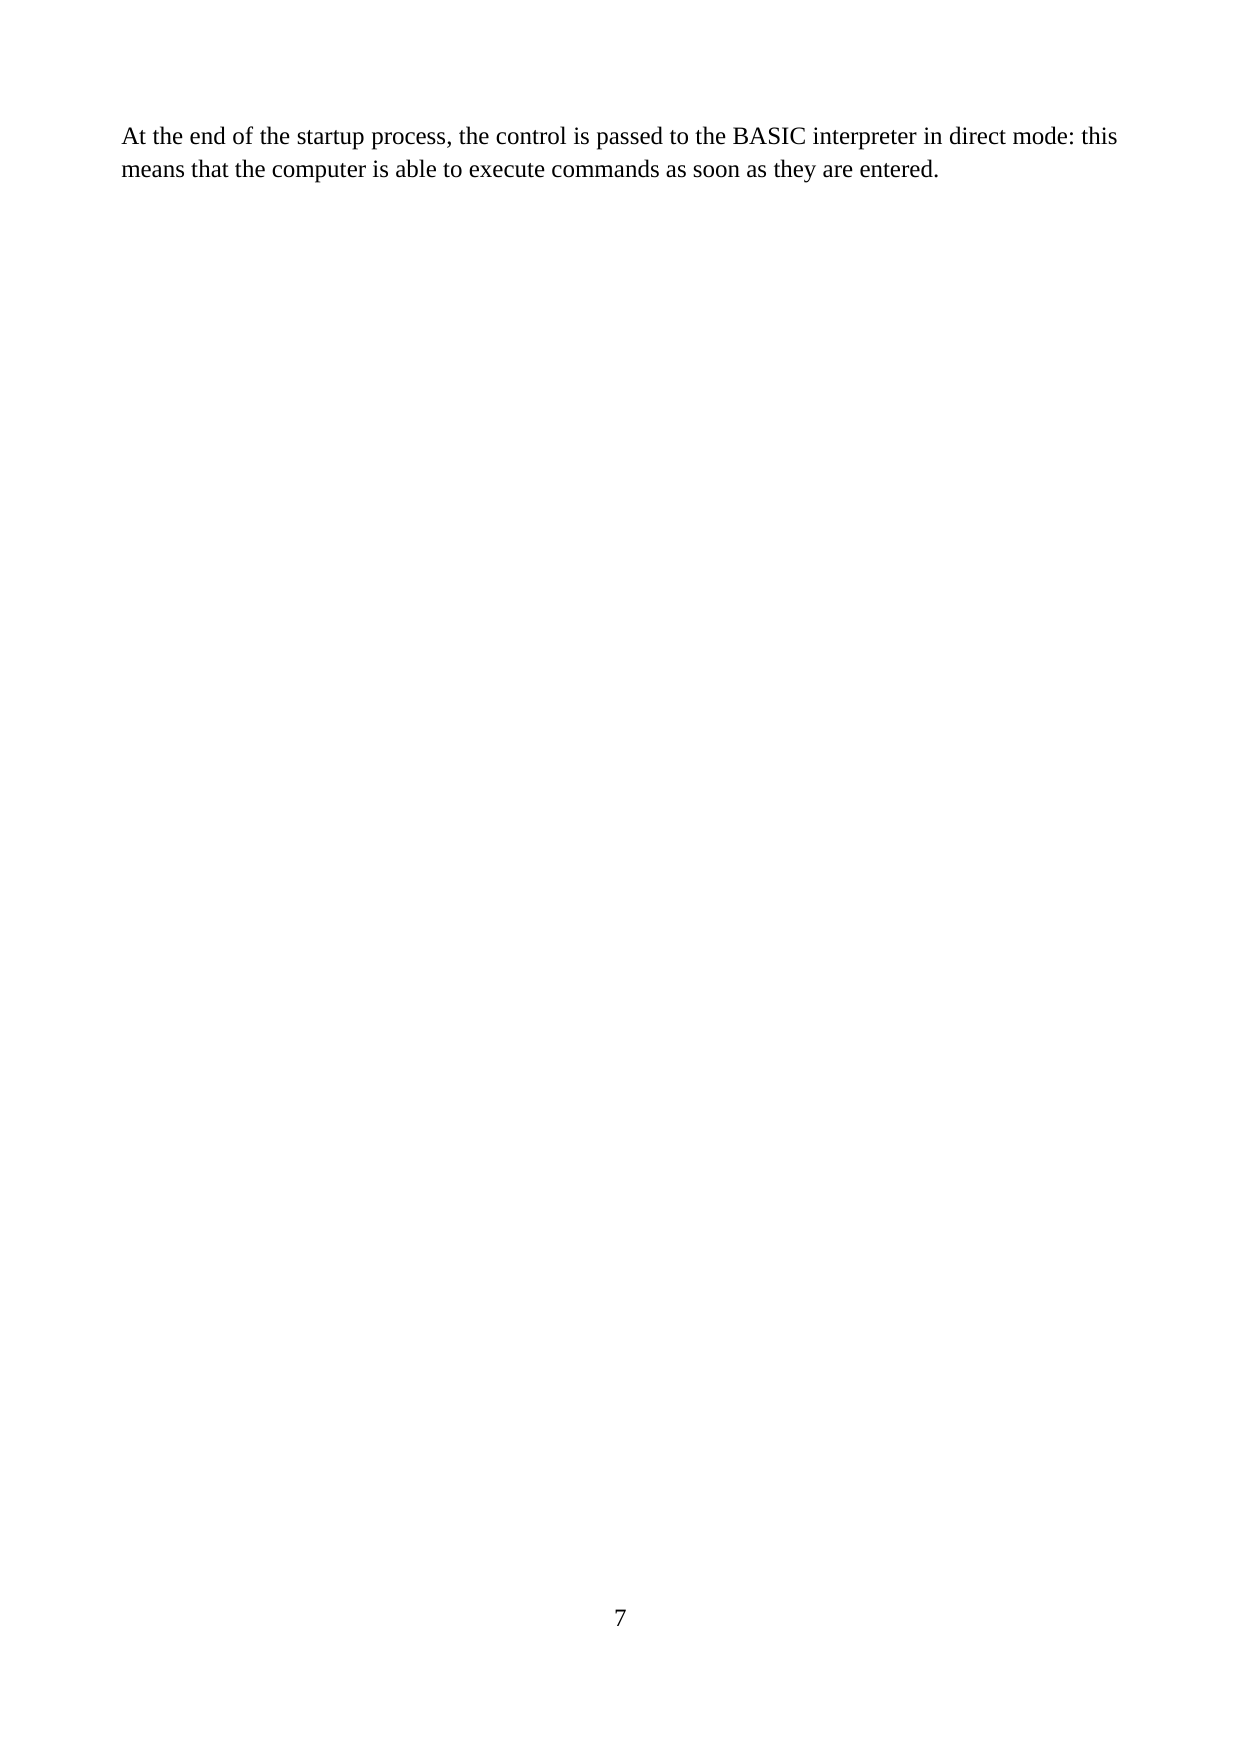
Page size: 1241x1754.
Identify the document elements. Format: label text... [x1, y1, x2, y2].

text At the end of the startup process, the control is passed to the BASIC interpreter in direct mode: this means that the computer is able to execute commands as soon as they are entered. [121, 121, 1119, 183]
